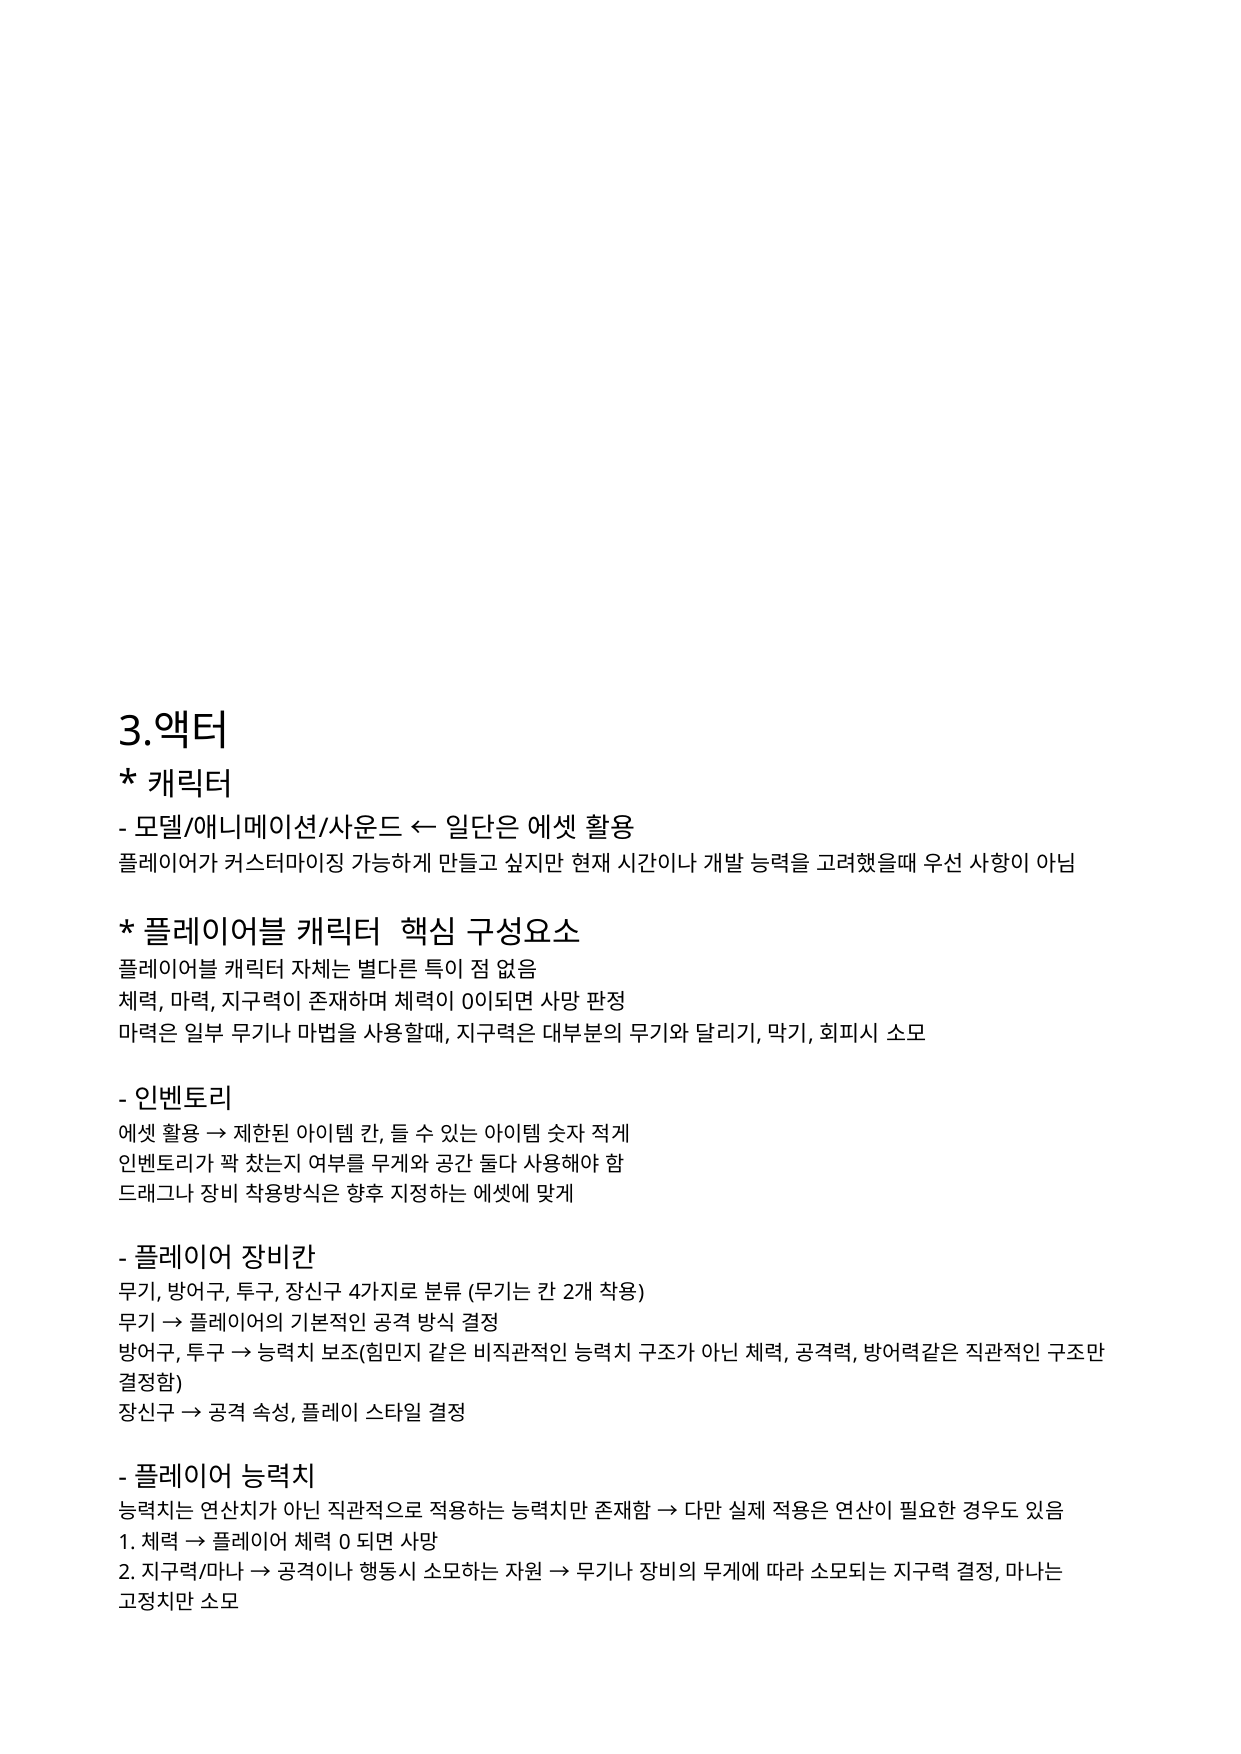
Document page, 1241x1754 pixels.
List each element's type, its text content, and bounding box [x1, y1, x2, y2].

text 에셋 활용 → 제한된 아이템 칸, 들 수 있는 아이템 숫자 적게 [118, 1117, 1122, 1147]
text 플레이어블 캐릭터 자체는 별다른 특이 점 없음 [118, 952, 1122, 984]
text 체력, 마력, 지구력이 존재하며 체력이 0이되면 사망 판정 [118, 984, 1122, 1016]
text 드래그나 장비 착용방식은 향후 지정하는 에셋에 맞게 [118, 1177, 1122, 1208]
text * 캐릭터 [118, 758, 1122, 806]
text 능력치는 연산치가 아닌 직관적으로 적용하는 능력치만 존재함 → 다만 실제 적용은 연산이 필요한 경우도 있음 [118, 1495, 1122, 1525]
text - 모델/애니메이션/사운드 ← 일단은 에셋 활용 [118, 806, 1122, 846]
text 장신구 → 공격 속성, 플레이 스타일 결정 [118, 1397, 1122, 1427]
text 방어구, 투구 → 능력치 보조(힘민지 같은 비직관적인 능력치 구조가 아닌 체력, 공격력, 방어력같은 직관적인 구조만 결정함) [118, 1336, 1122, 1397]
text 1. 체력 → 플레이어 체력 0 되면 사망 [118, 1525, 1122, 1555]
text - 플레이어 장비칸 [118, 1236, 1122, 1275]
text - 인벤토리 [118, 1077, 1122, 1117]
text 플레이어가 커스터마이징 가능하게 만들고 싶지만 현재 시간이나 개발 능력을 고려했을때 우선 사항이 아님 [118, 846, 1122, 877]
text 3.액터 [118, 697, 1122, 758]
text 마력은 일부 무기나 마법을 사용할때, 지구력은 대부분의 무기와 달리기, 막기, 회피시 소모 [118, 1016, 1122, 1048]
text 무기 → 플레이어의 기본적인 공격 방식 결정 [118, 1306, 1122, 1336]
text 무기, 방어구, 투구, 장신구 4가지로 분류 (무기는 칸 2개 착용) [118, 1275, 1122, 1306]
text 인벤토리가 꽉 찼는지 여부를 무게와 공간 둘다 사용해야 함 [118, 1147, 1122, 1177]
text * 플레이어블 캐릭터 핵심 구성요소 [118, 907, 1122, 952]
text - 플레이어 능력치 [118, 1455, 1122, 1495]
text 2. 지구력/마나 → 공격이나 행동시 소모하는 자원 → 무기나 장비의 무게에 따라 소모되는 지구력 결정, 마나는 고정치만 소모 [118, 1555, 1122, 1616]
